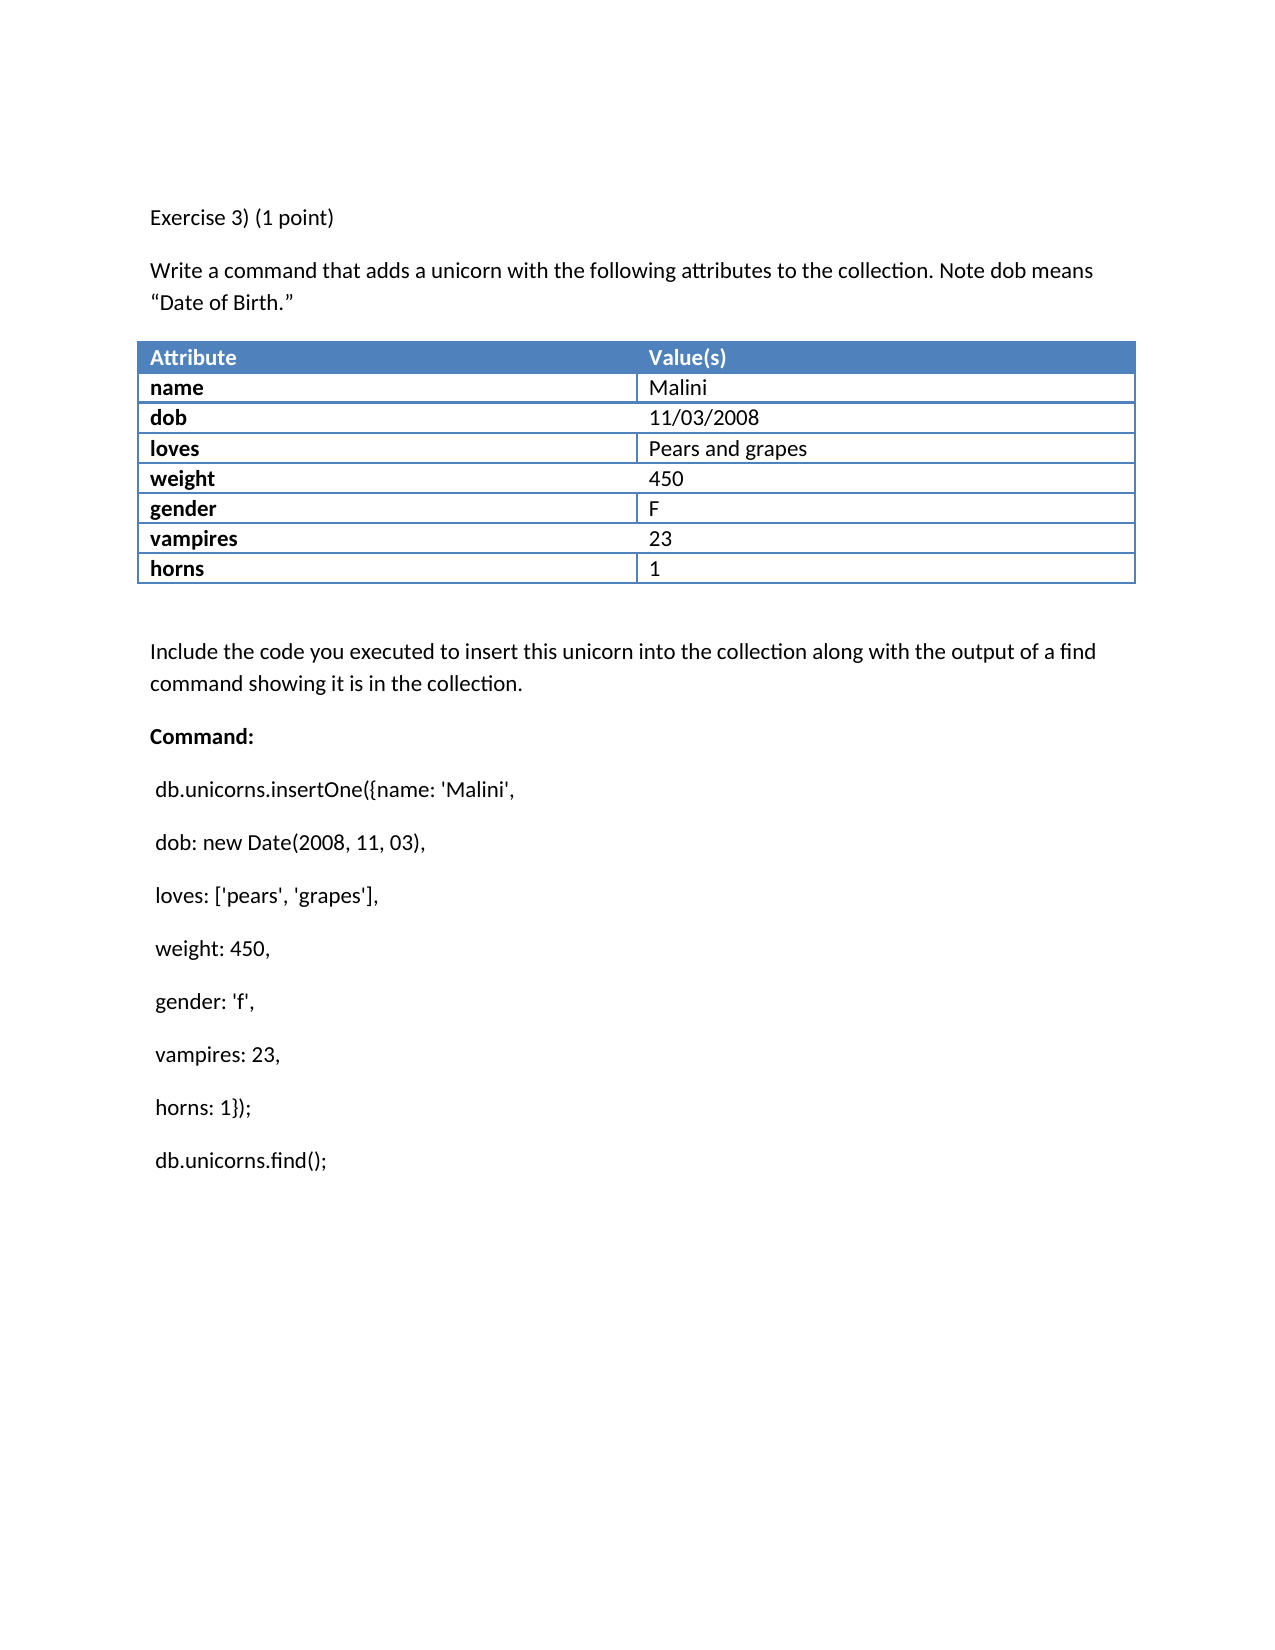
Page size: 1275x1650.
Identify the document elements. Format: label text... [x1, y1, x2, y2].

table_header Attribute [139, 343, 637, 371]
table_cell vampires [139, 524, 637, 552]
table_cell Pears and grapes [638, 434, 1134, 462]
text Include the code you executed to insert this unicorn into the collection along with the output of a find command showing it is in the collection. [150, 637, 1125, 697]
table_cell gender [139, 494, 636, 522]
text Exercise 3) (1 point) [150, 203, 1125, 231]
table_cell name [139, 374, 636, 401]
table_cell 450 [637, 464, 1134, 492]
table_cell horns [139, 554, 636, 582]
text db.unicorns.find(); [150, 1147, 1125, 1174]
text gender: 'f', [150, 987, 1125, 1016]
text dob: new Date(2008, 11, 03), [150, 828, 1125, 856]
table_cell dob [139, 404, 637, 432]
text Command: [150, 722, 1125, 750]
text Write a command that adds a unicorn with the following attributes to the collection. Note dob means “Date of Birth.” [150, 256, 1125, 316]
table_cell weight [139, 464, 637, 492]
table_cell 23 [637, 524, 1134, 552]
table_cell Malini [638, 374, 1134, 401]
table_header Value(s) [637, 343, 1134, 371]
text db.unicorns.insertOne({name: 'Malini', [150, 775, 1125, 803]
text weight: 450, [150, 934, 1125, 962]
text vampires: 23, [150, 1041, 1125, 1068]
table_cell loves [139, 434, 636, 462]
text loves: ['pears', 'grapes'], [150, 881, 1125, 909]
table_cell 1 [638, 554, 1134, 582]
table_cell F [638, 494, 1134, 522]
text horns: 1}); [150, 1093, 1125, 1122]
table_cell 11/03/2008 [637, 404, 1134, 432]
